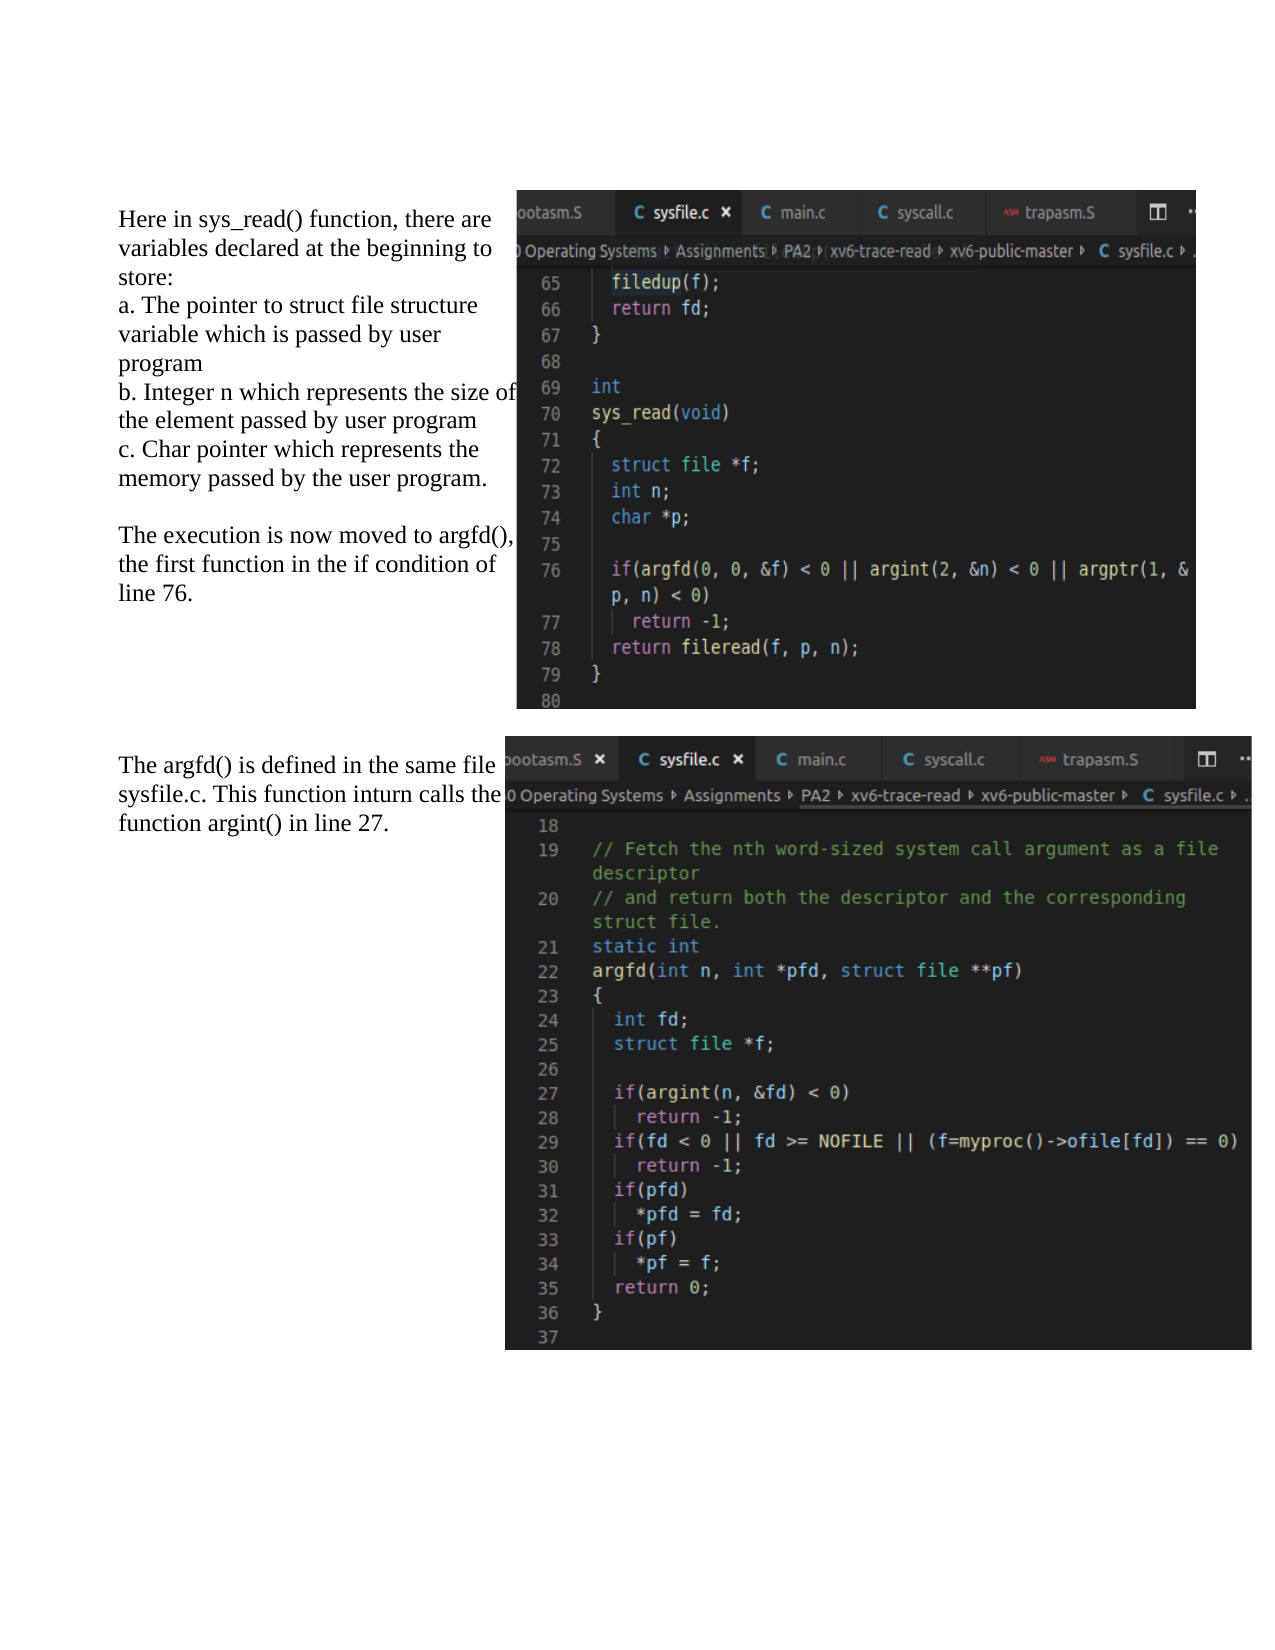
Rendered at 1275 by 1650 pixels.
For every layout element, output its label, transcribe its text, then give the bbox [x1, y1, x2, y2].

text The execution is now moved to argfd(), the first function in the if condition of line 76. [118, 521, 516, 607]
picture [516, 190, 1196, 709]
text b. Integer n which represents the size of the element passed by user program [118, 377, 516, 434]
text The argfd() is defined in the same file sysfile.c. This function inturn calls the function argint() in line 27. [118, 751, 505, 837]
picture [505, 736, 1252, 1350]
text a. The pointer to struct file structure variable which is passed by user program [118, 291, 516, 377]
text c. Char pointer which represents the memory passed by the user program. [118, 434, 516, 492]
text Here in sys_read() function, there are variables declared at the beginning to store: [118, 204, 516, 291]
